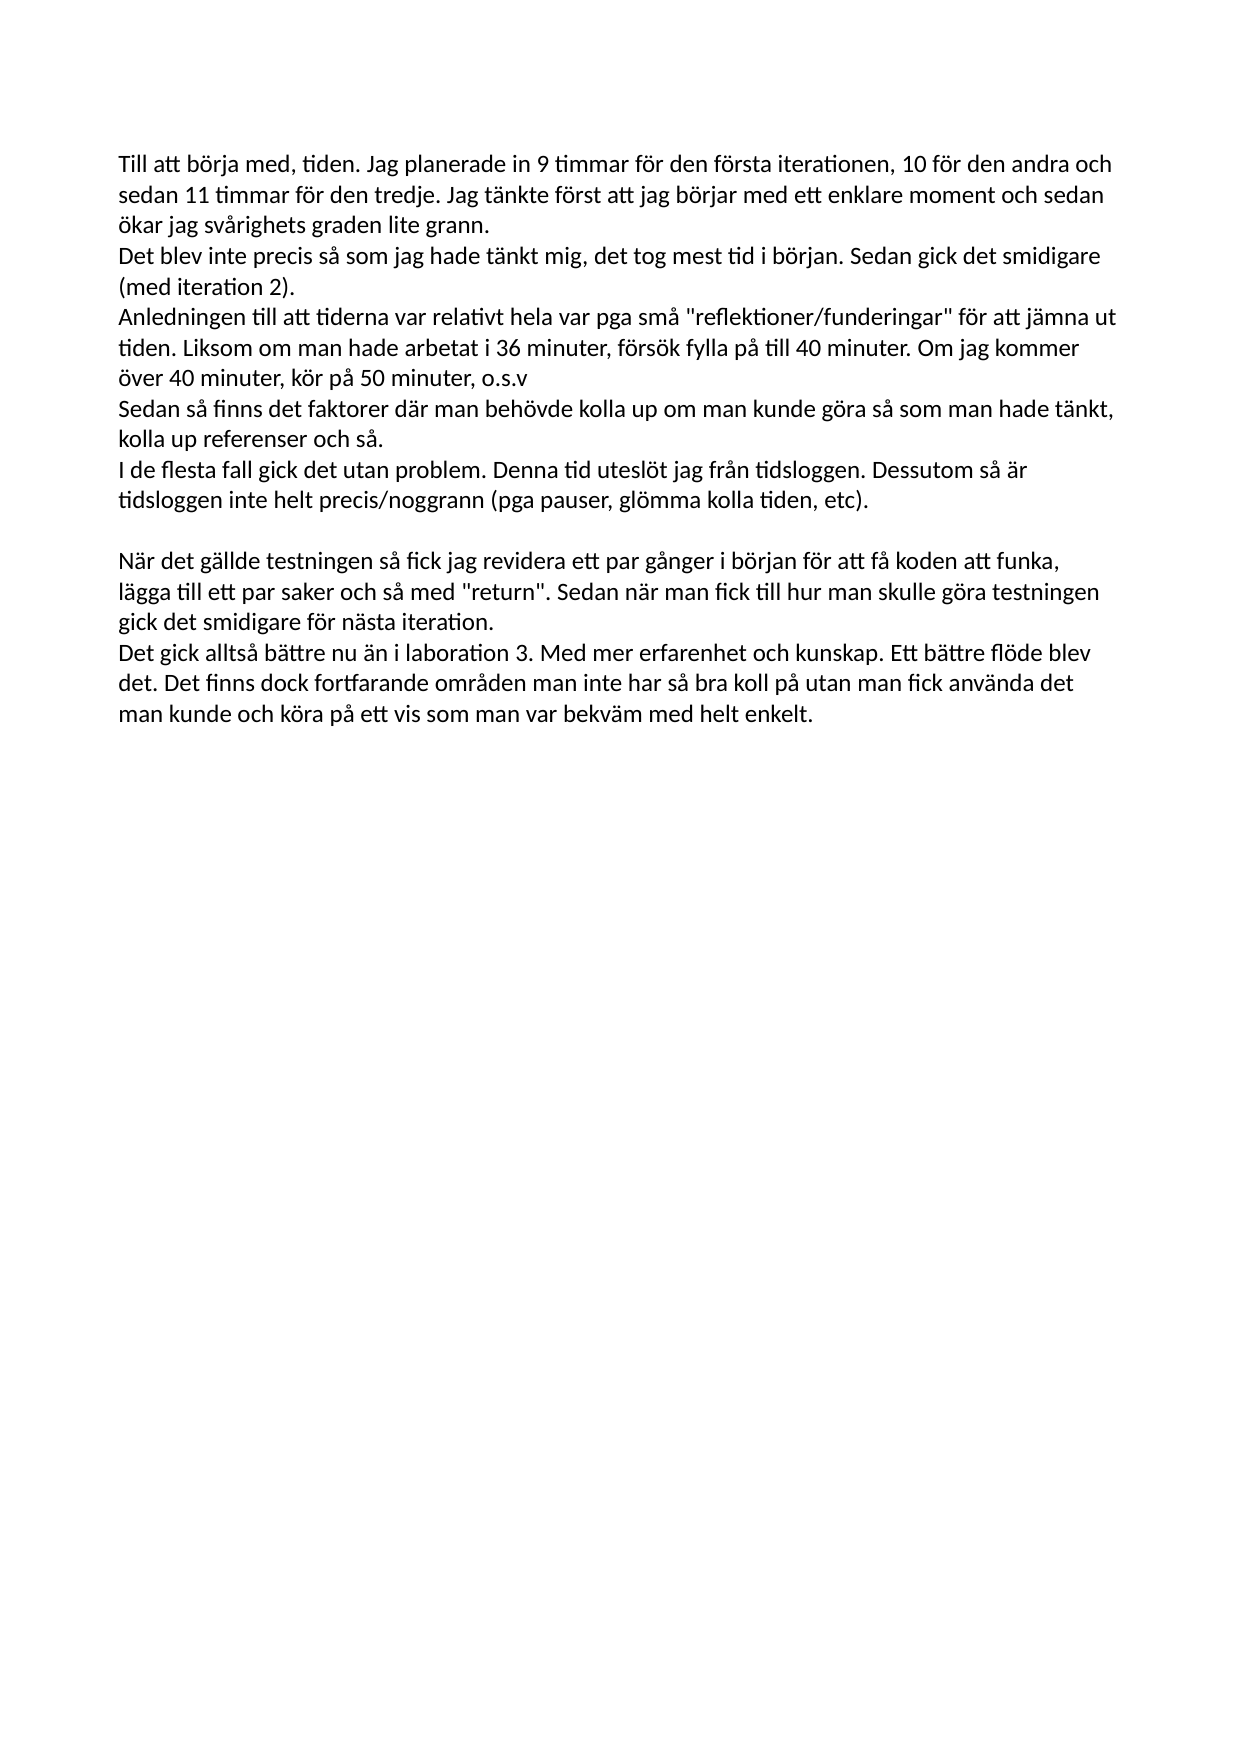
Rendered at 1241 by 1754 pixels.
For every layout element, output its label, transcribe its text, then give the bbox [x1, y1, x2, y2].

text lägga till ett par saker och så med "return". Sedan när man fick till hur man skulle göra testningen gick det smidigare för nästa iteration. Det gick alltså bättre nu än i laboration 3. Med mer erfarenhet och kunskap. Ett bättre flöde blev det. Det finns dock fortfarande områden man inte har så bra koll på utan man fick använda det man kunde och köra på ett vis som man var bekväm med helt enkelt. [118, 576, 1122, 728]
text Till att börja med, tiden. Jag planerade in 9 timmar för den första iterationen, 10 för den andra och sedan 11 timmar för den tredje. Jag tänkte först att jag börjar med ett enklare moment och sedan ökar jag svårighets graden lite grann. Det blev inte precis så som jag hade tänkt mig, det tog mest tid i början. Sedan gick det smidigare (med iteration 2). Anledningen till att tiderna var relativt hela var pga små "reflektioner/funderingar" för att jämna ut tiden. Liksom om man hade arbetat i 36 minuter, försök fylla på till 40 minuter. Om jag kommer över 40 minuter, kör på 50 minuter, o.s.v Sedan så finns det faktorer där man behövde kolla up om man kunde göra så som man hade tänkt, kolla up referenser och så. I de flesta fall gick det utan problem. Denna tid uteslöt jag från tidsloggen. Dessutom så är tidsloggen inte helt precis/noggrann (pga pauser, glömma kolla tiden, etc). När det gällde testningen så fick jag revidera ett par gånger i början för att få koden att funka, [118, 118, 1122, 576]
